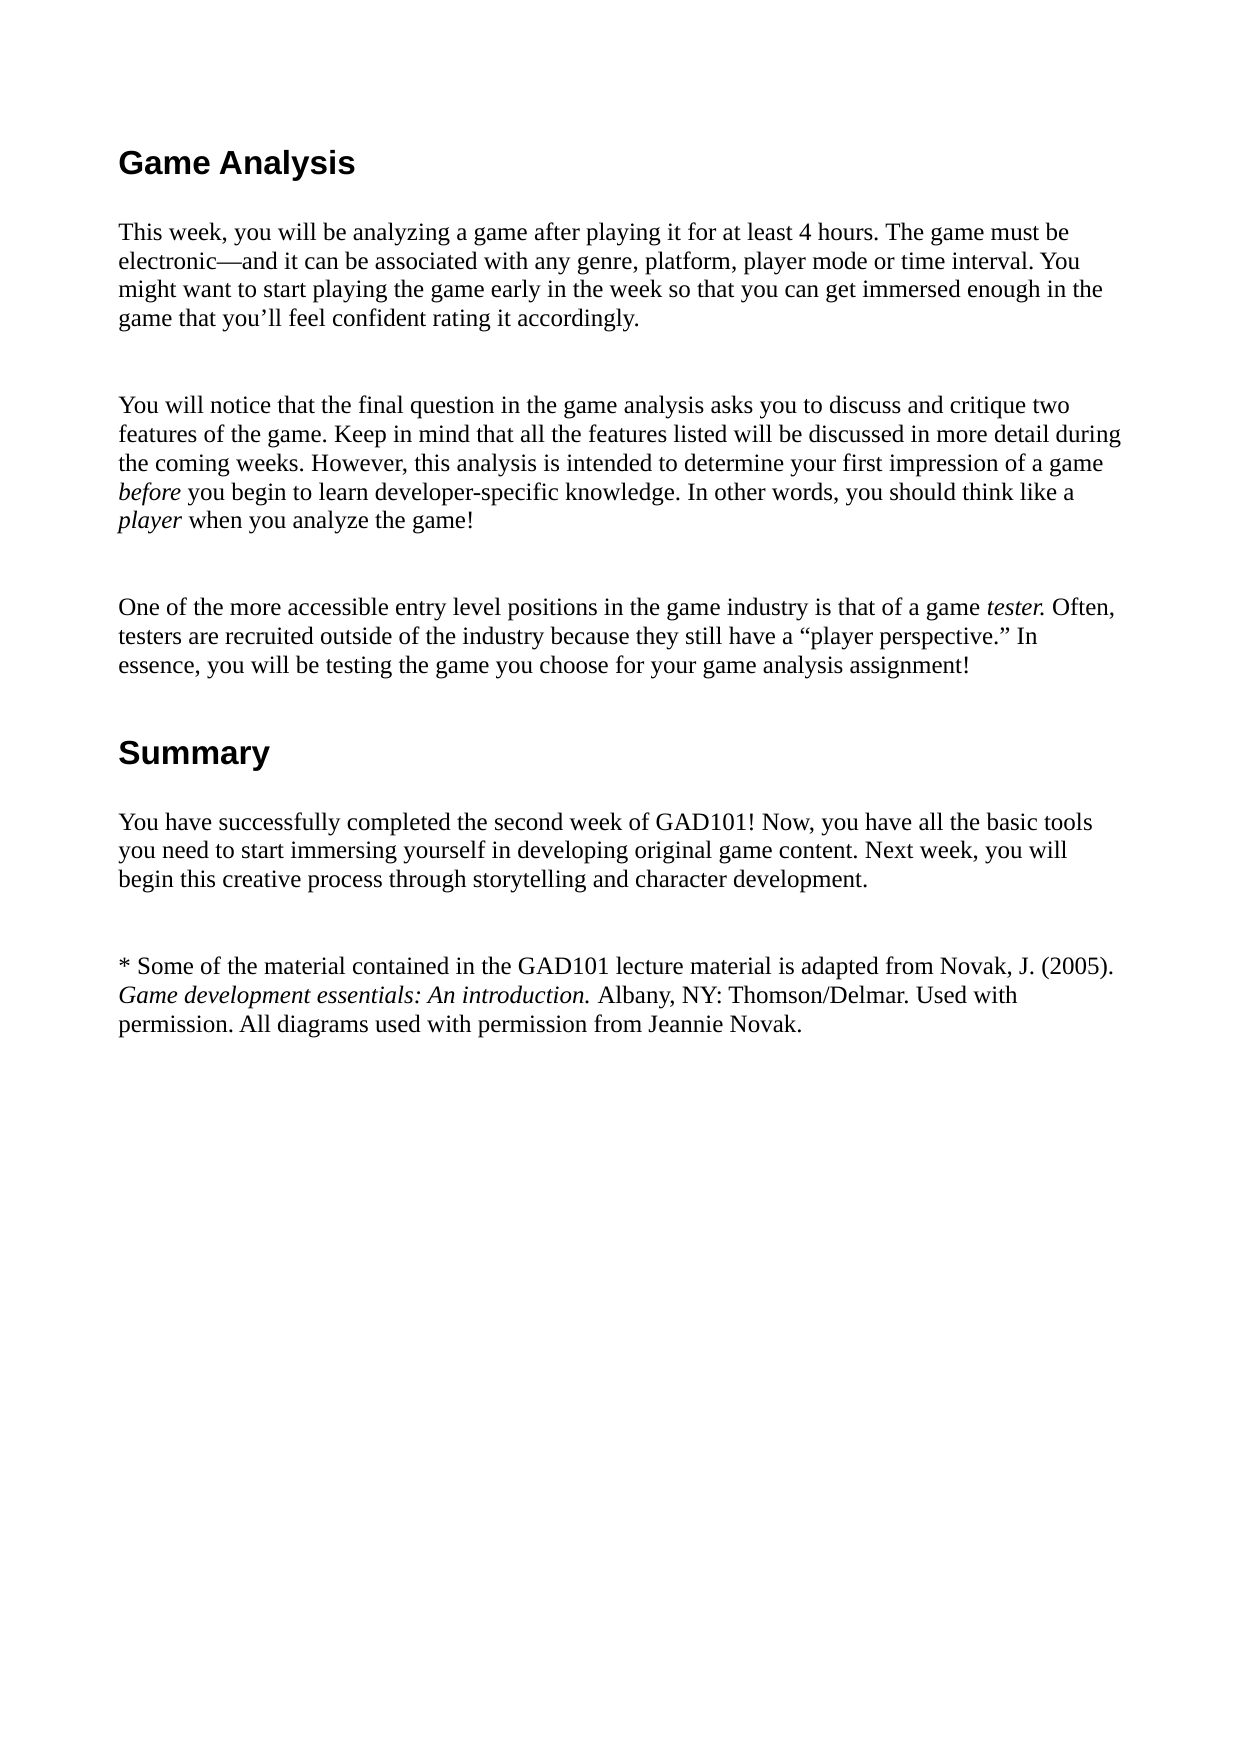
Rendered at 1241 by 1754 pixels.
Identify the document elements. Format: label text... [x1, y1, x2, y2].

text * Some of the material contained in the GAD101 lecture material is adapted from Novak, J. (2005). Game development essentials: An introduction. Albany, NY: Thomson/Delmar. Used with permission. All diagrams used with permission from Jeannie Novak. [118, 951, 1122, 1037]
subtitle Game Analysis [118, 143, 1122, 182]
text One of the more accessible entry level positions in the game industry is that of a game tester. Often, testers are recruited outside of the industry because they still have a “player perspective.” In essence, you will be testing the game you choose for your game analysis assignment! [118, 592, 1122, 679]
text You have successfully completed the second week of GAD101! Now, you have all the basic tools you need to start immersing yourself in developing original game content. Next week, you will begin this creative process through storytelling and character development. [118, 807, 1122, 893]
subtitle Summary [118, 733, 1122, 771]
text You will notice that the final question in the game analysis asks you to discuss and critique two features of the game. Keep in mind that all the features listed will be discussed in more detail during the coming weeks. However, this analysis is intended to determine your first impression of a game before you begin to learn developer-specific knowledge. In other words, you should think like a player when you analyze the game! [118, 390, 1122, 534]
text This week, you will be analyzing a game after playing it for at least 4 hours. The game must be electronic—and it can be associated with any genre, platform, player mode or time interval. You might want to start playing the game early in the week so that you can get immersed enough in the game that you’ll feel confident rating it accordingly. [118, 217, 1122, 332]
